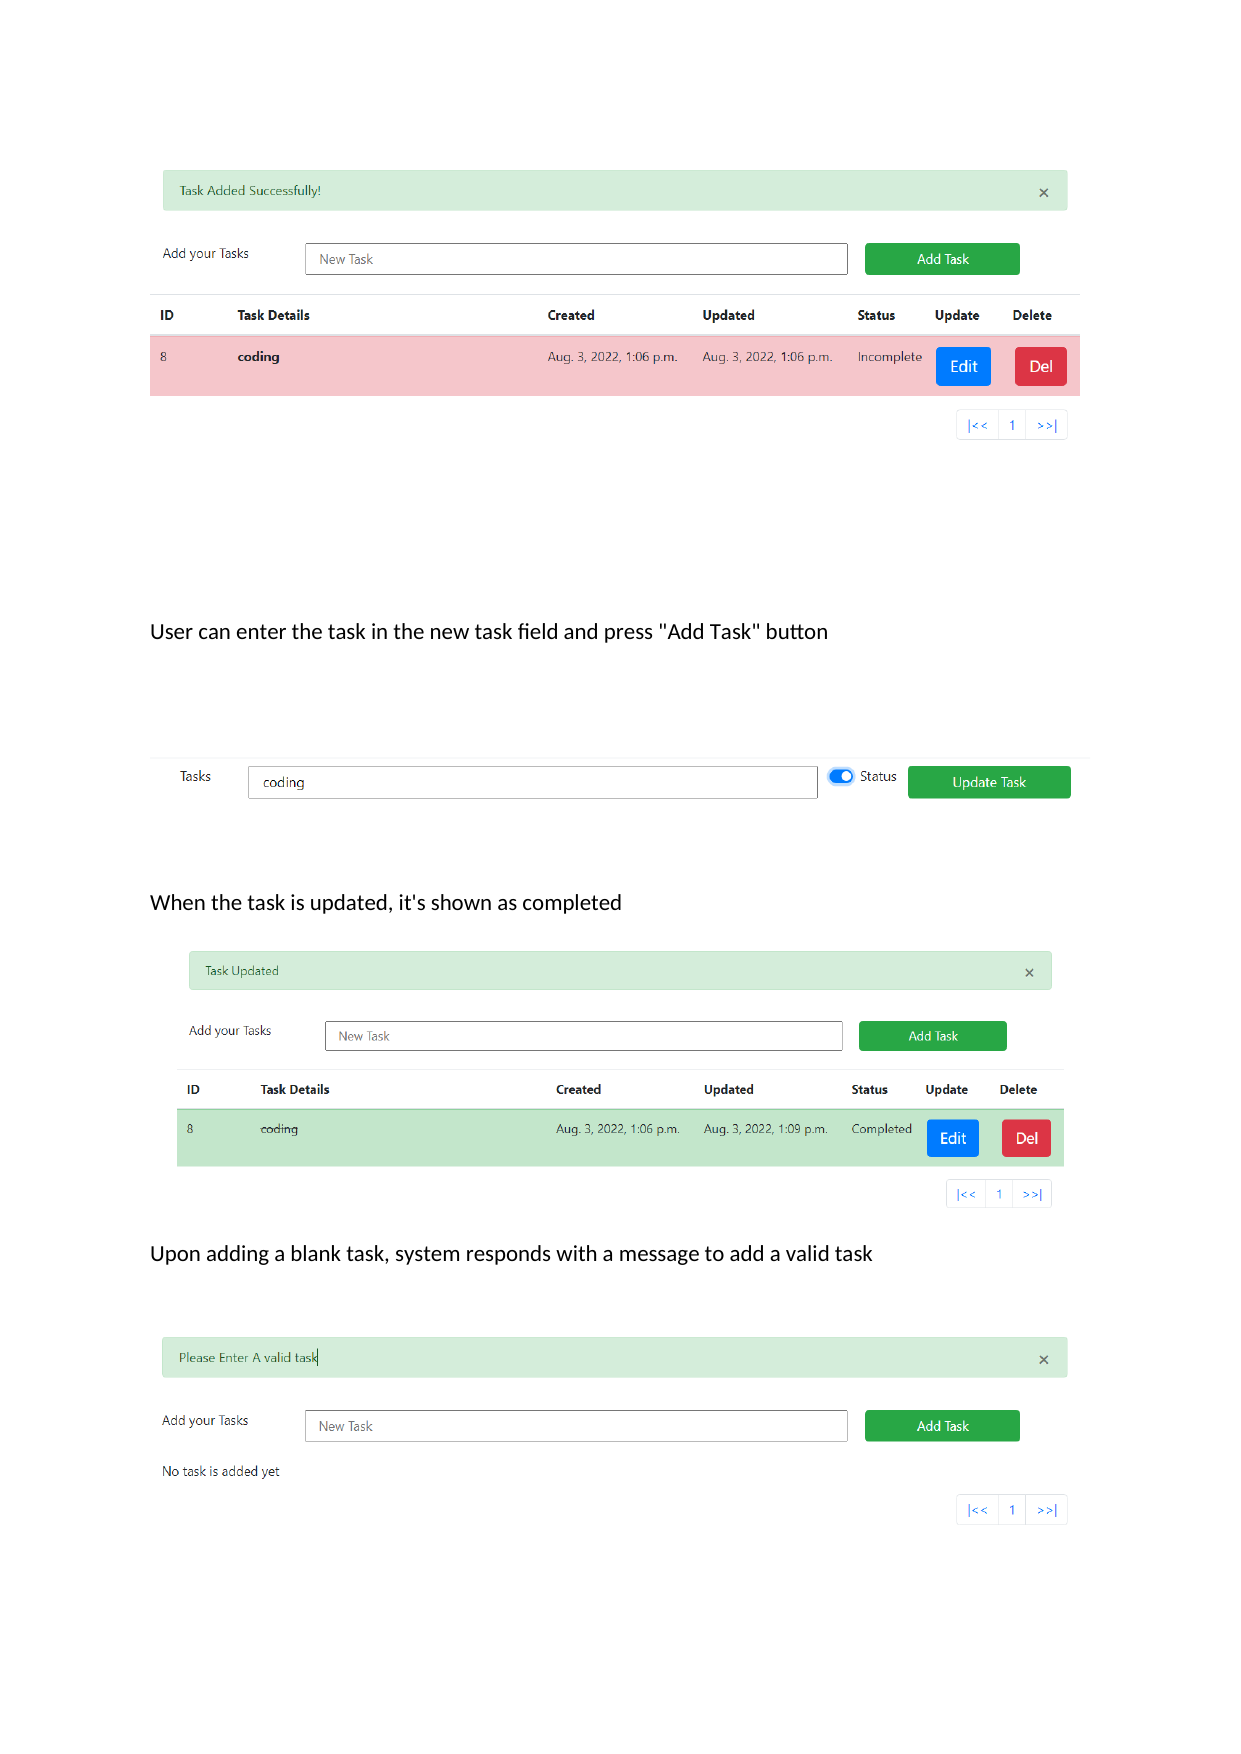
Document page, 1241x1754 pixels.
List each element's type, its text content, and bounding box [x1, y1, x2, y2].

text User can enter the task in the new task field and press "Add Task" button [150, 617, 1090, 646]
text Upon adding a blank task, system responds with a message to add a valid task [150, 1239, 1090, 1267]
text When the task is updated, it's shown as completed [150, 888, 1090, 916]
